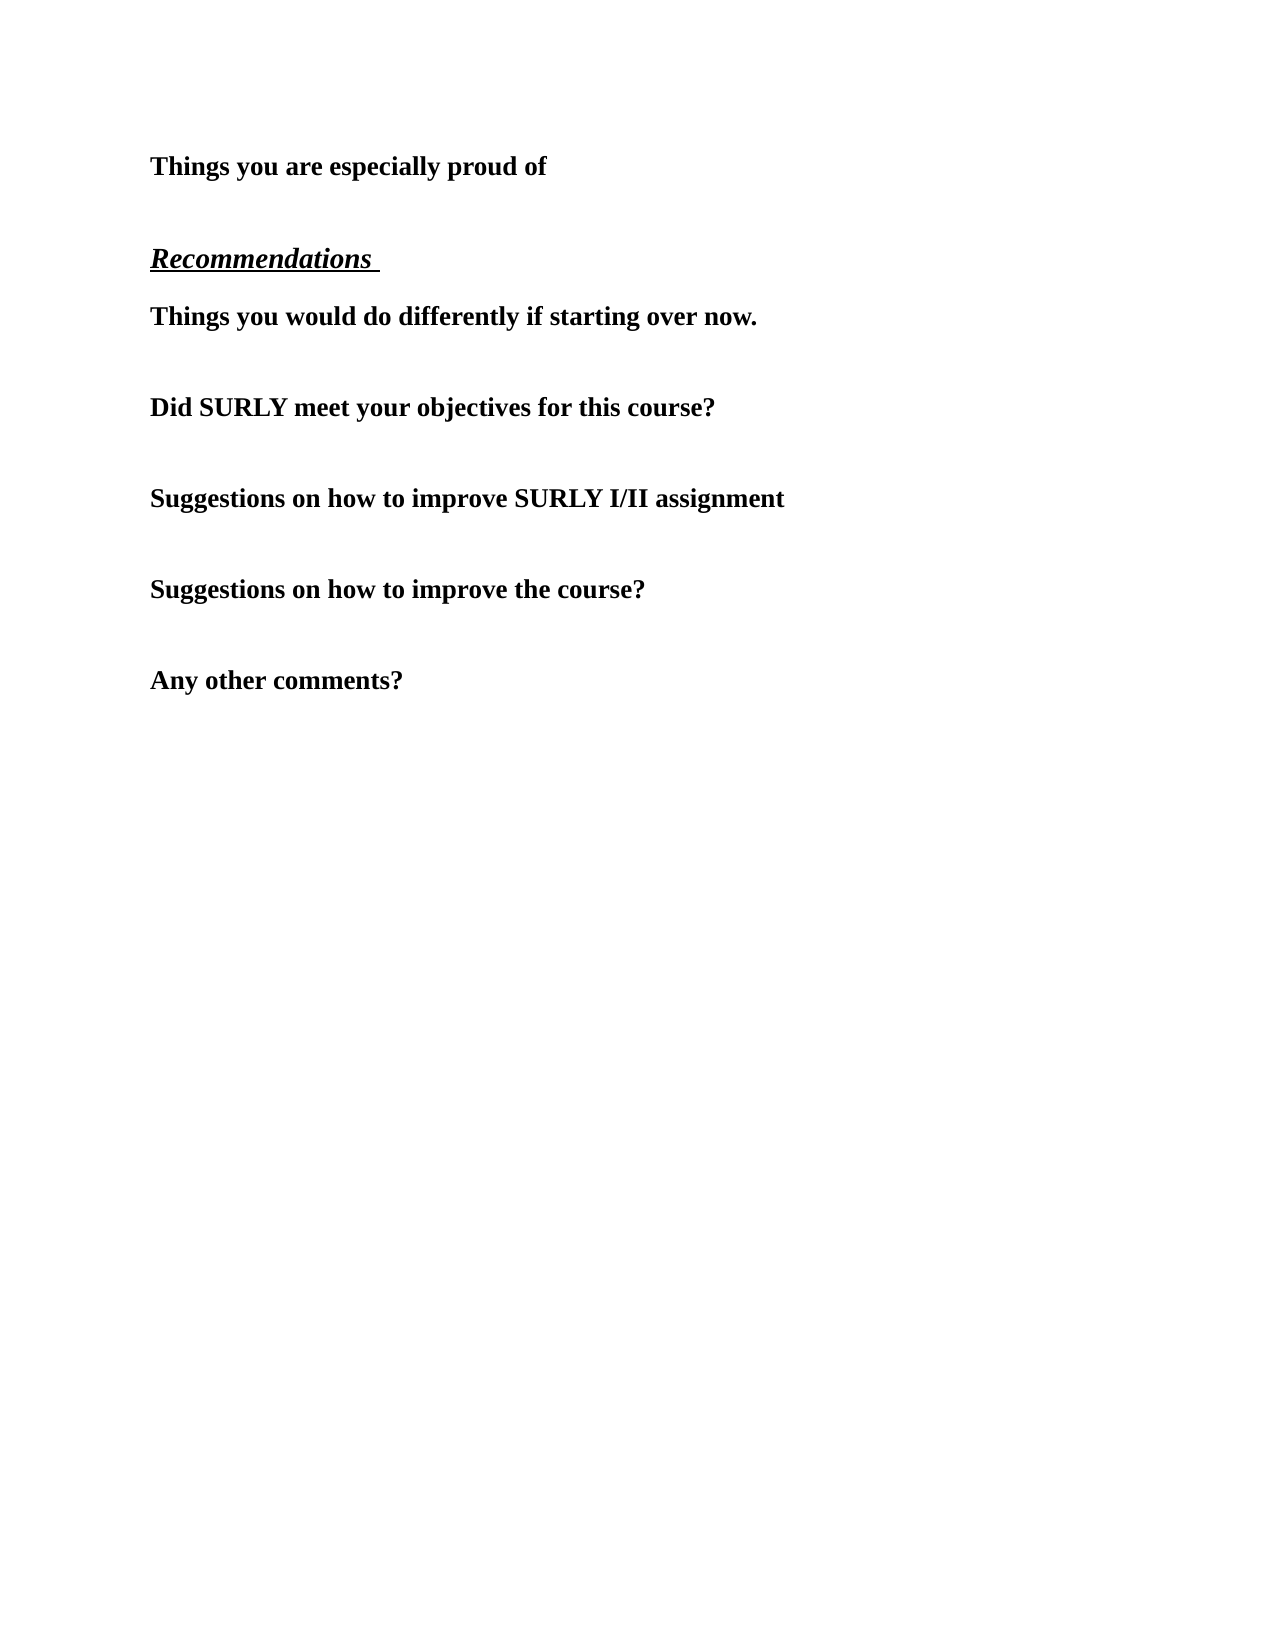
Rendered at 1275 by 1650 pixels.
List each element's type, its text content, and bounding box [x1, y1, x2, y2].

subtitle Things you are especially proud of [150, 150, 1125, 181]
subtitle Did SURLY meet your objectives for this course? [150, 391, 1125, 422]
subtitle Recommendations [150, 241, 1125, 275]
subtitle Things you would do differently if starting over now. [150, 300, 1125, 331]
subtitle Suggestions on how to improve SURLY I/II assignment [150, 482, 1125, 513]
subtitle Suggestions on how to improve the course? [150, 573, 1125, 604]
subtitle Any other comments? [150, 664, 1125, 695]
